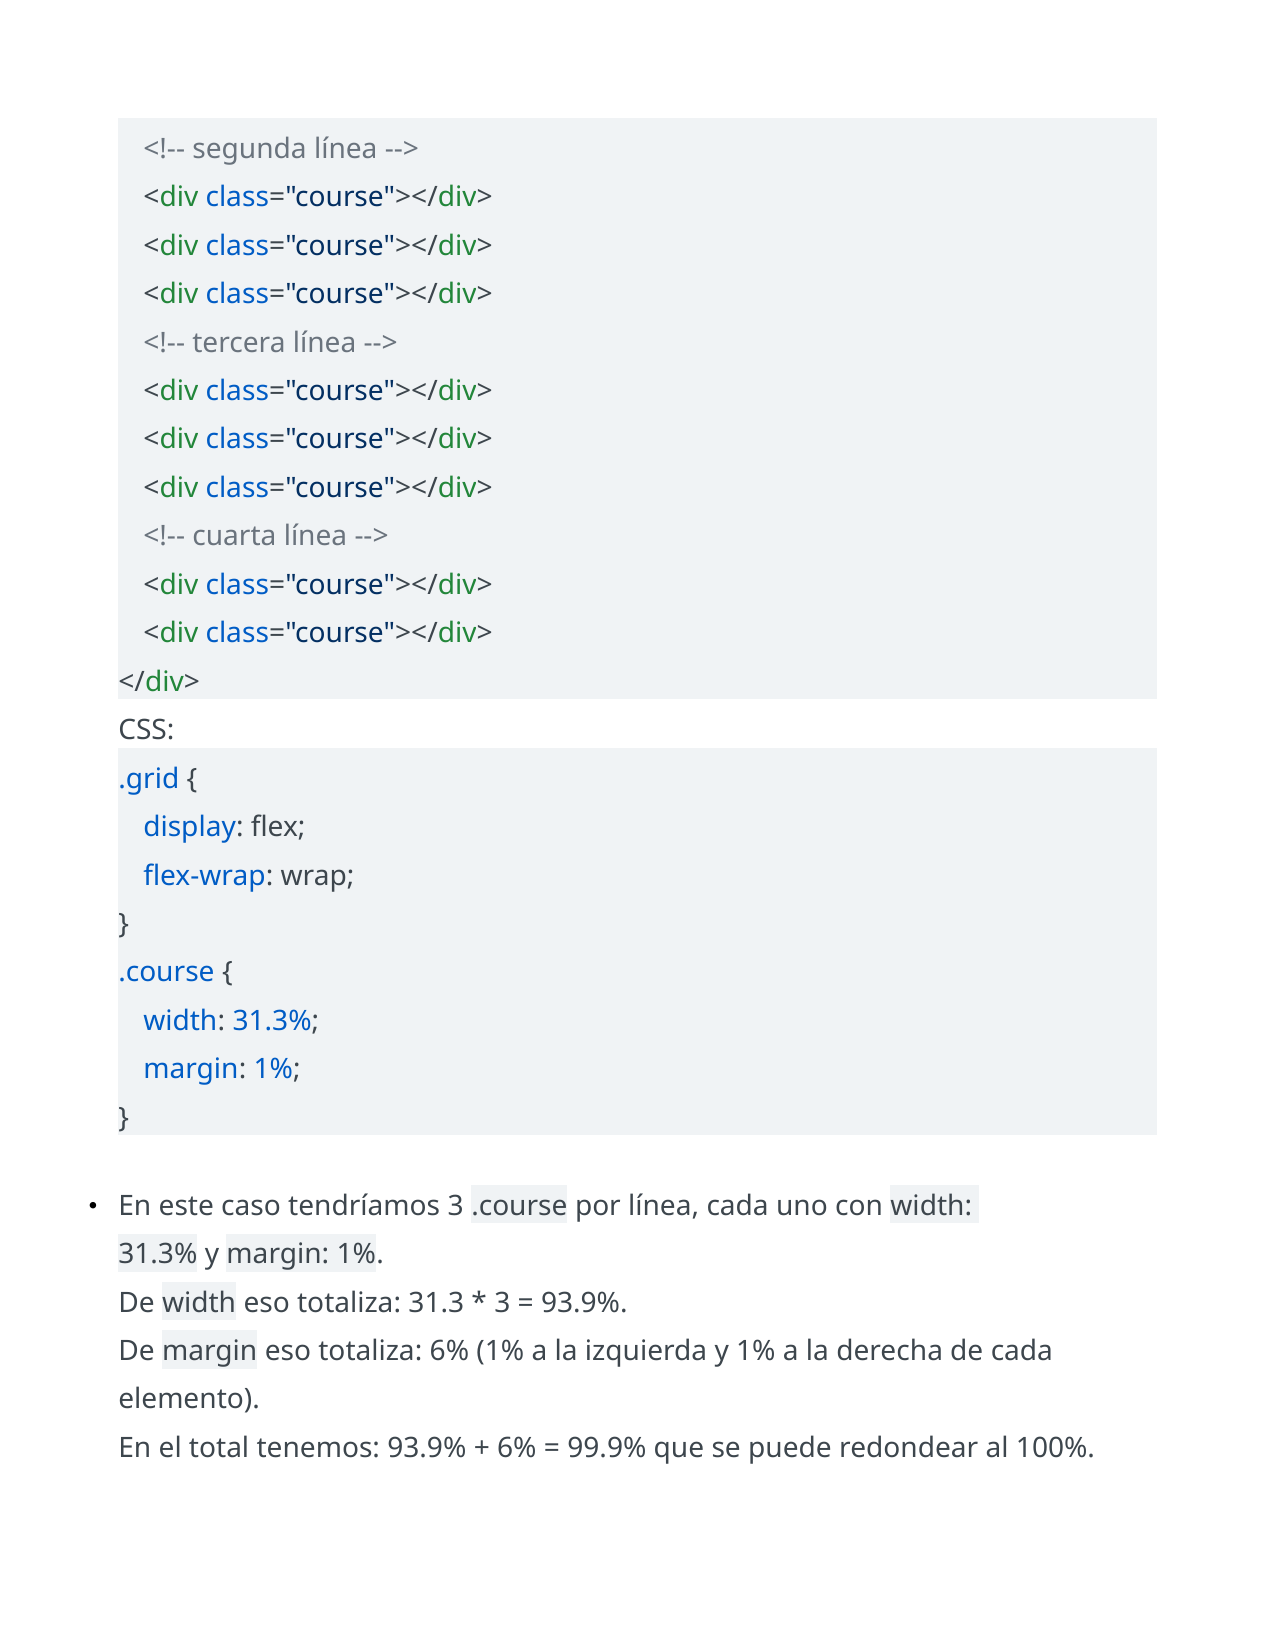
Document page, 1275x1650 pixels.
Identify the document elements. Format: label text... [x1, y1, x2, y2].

text <div class="course"></div> [118, 167, 1157, 215]
text <div class="course"></div> [118, 409, 1157, 457]
text <div class="course"></div> [118, 263, 1157, 312]
text </div> [118, 651, 1157, 699]
text .grid { [118, 748, 1157, 796]
text En el total tenemos: 93.9% + 6% = 99.9% que se puede redondear al 100%. [118, 1417, 1157, 1466]
text <div class="course"></div> [118, 554, 1157, 602]
text width: 31.3%; [118, 990, 1157, 1038]
text } [118, 1087, 1157, 1135]
subtitle Opinión del instructor [118, 1135, 1157, 1175]
text margin: 1%; [118, 1038, 1157, 1087]
text <!-- tercera línea --> [118, 312, 1157, 360]
text } [118, 893, 1157, 942]
text <div class="course"></div> [118, 360, 1157, 409]
text De width eso totaliza: 31.3 * 3 = 93.9%. [118, 1272, 1157, 1320]
text De margin eso totaliza: 6% (1% a la izquierda y 1% a la derecha de cada elemento). [118, 1320, 1157, 1417]
text flex-wrap: wrap; [118, 845, 1157, 893]
text En este caso tendríamos 3 .course por línea, cada uno con width: 31.3% y margin: 1%. [118, 1175, 1157, 1272]
text .course { [118, 942, 1157, 990]
text display: flex; [118, 796, 1157, 845]
text <!-- segunda línea --> [118, 118, 1157, 167]
text <div class="course"></div> [118, 457, 1157, 506]
text <div class="course"></div> [118, 215, 1157, 263]
text CSS: [118, 699, 1157, 748]
text <div class="course"></div> [118, 602, 1157, 651]
text <!-- cuarta línea --> [118, 506, 1157, 554]
